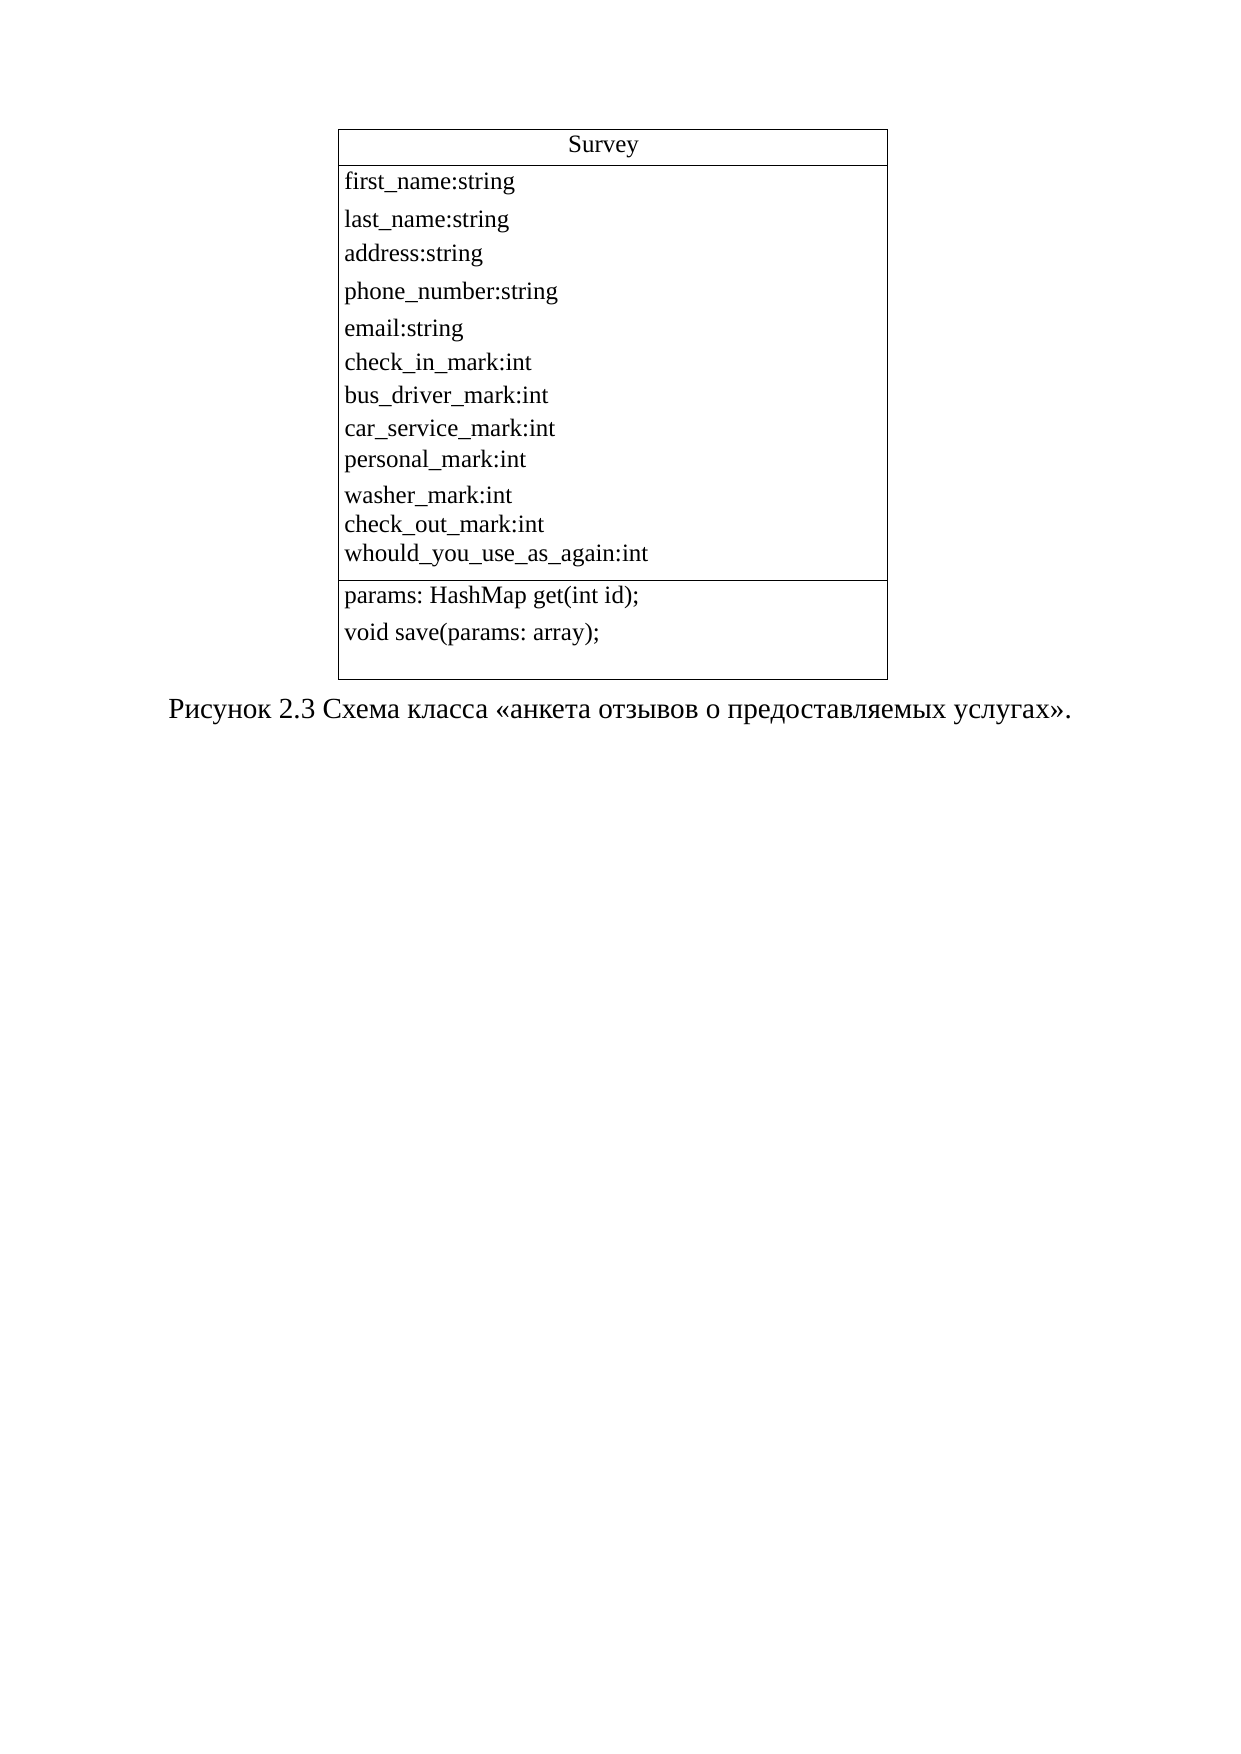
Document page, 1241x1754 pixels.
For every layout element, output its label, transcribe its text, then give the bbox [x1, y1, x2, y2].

text Рисунок 2.3 Схема класса «анкета отзывов о предоставляемых услугах». [118, 691, 1122, 724]
